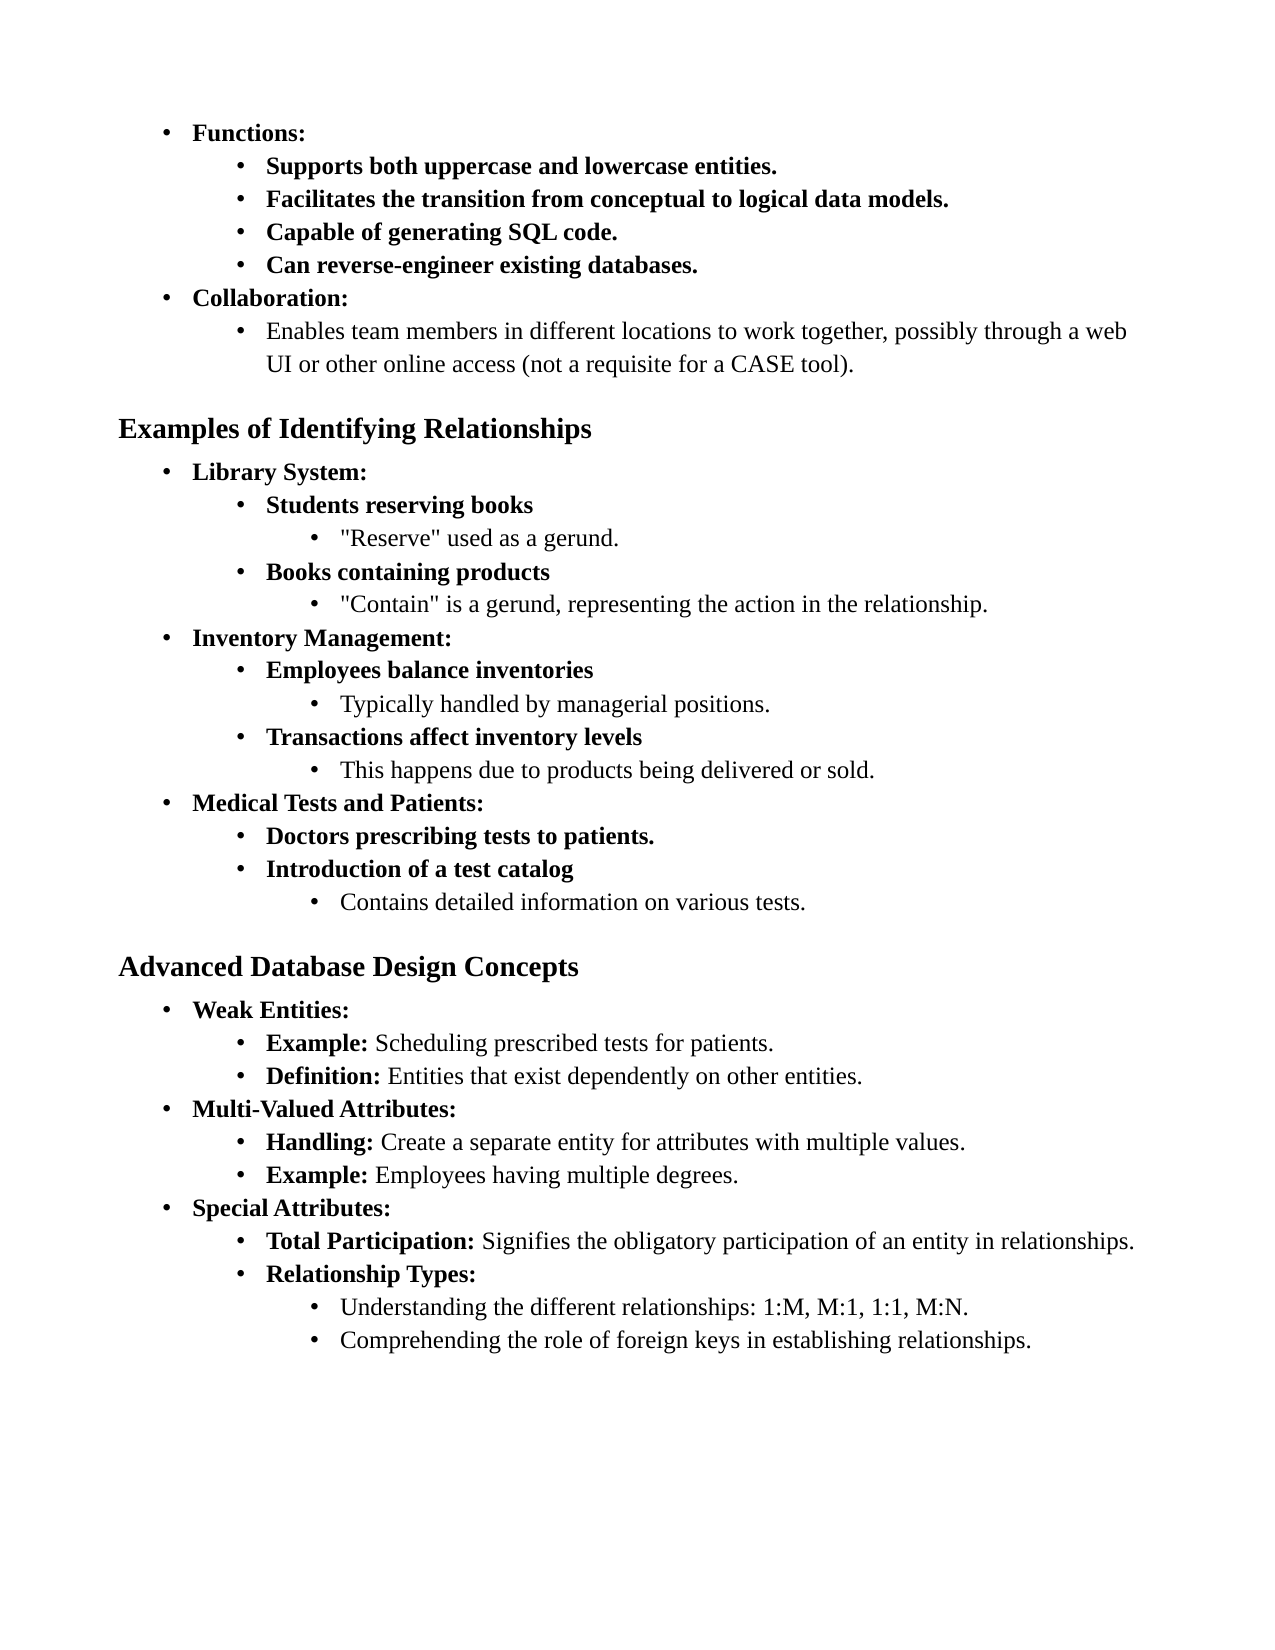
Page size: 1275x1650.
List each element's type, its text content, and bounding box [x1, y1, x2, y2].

list Typically handled by managerial positions. [310, 689, 1157, 717]
list Multi-Valued Attributes: [162, 1094, 1157, 1123]
list Medical Tests and Patients: [162, 788, 1157, 816]
list Supports both uppercase and lowercase entities. [236, 151, 1157, 180]
list Enables team members in different locations to work together, possibly through a web UI or other online access (not a requisite for a CASE tool). [236, 316, 1157, 378]
list Capable of generating SQL code. [236, 217, 1157, 246]
list Transactions affect inventory levels [236, 722, 1157, 750]
list This happens due to products being delivered or sold. [310, 755, 1157, 783]
list "Contain" is a gerund, representing the action in the relationship. [310, 589, 1157, 618]
list Inventory Management: [162, 623, 1157, 651]
list Can reverse-engineer existing databases. [236, 250, 1157, 279]
list Total Participation: Signifies the obligatory participation of an entity in relationships. [236, 1226, 1157, 1255]
list Doctors prescribing tests to patients. [236, 821, 1157, 849]
list "Reserve" used as a gerund. [310, 523, 1157, 552]
list Example: Employees having multiple degrees. [236, 1160, 1157, 1189]
list Example: Scheduling prescribed tests for patients. [236, 1028, 1157, 1057]
list Weak Entities: [162, 995, 1157, 1024]
list Handling: Create a separate entity for attributes with multiple values. [236, 1127, 1157, 1156]
list Functions: [162, 118, 1157, 147]
list Library System: [162, 457, 1157, 486]
list Books containing products [236, 557, 1157, 585]
list Students reserving books [236, 491, 1157, 519]
list Definition: Entities that exist dependently on other entities. [236, 1061, 1157, 1090]
list Comprehending the role of foreign keys in establishing relationships. [310, 1325, 1157, 1354]
list Employees balance inventories [236, 656, 1157, 684]
subtitle Advanced Database Design Concepts [118, 949, 1157, 982]
list Facilitates the transition from conceptual to logical data models. [236, 184, 1157, 213]
list Relationship Types: [236, 1259, 1157, 1288]
list Understanding the different relationships: 1:M, M:1, 1:1, M:N. [310, 1292, 1157, 1321]
list Introduction of a test catalog [236, 854, 1157, 882]
list Special Attributes: [162, 1193, 1157, 1222]
list Collaboration: [162, 283, 1157, 312]
list Contains detailed information on various tests. [310, 887, 1157, 916]
subtitle Examples of Identifying Relationships [118, 411, 1157, 445]
